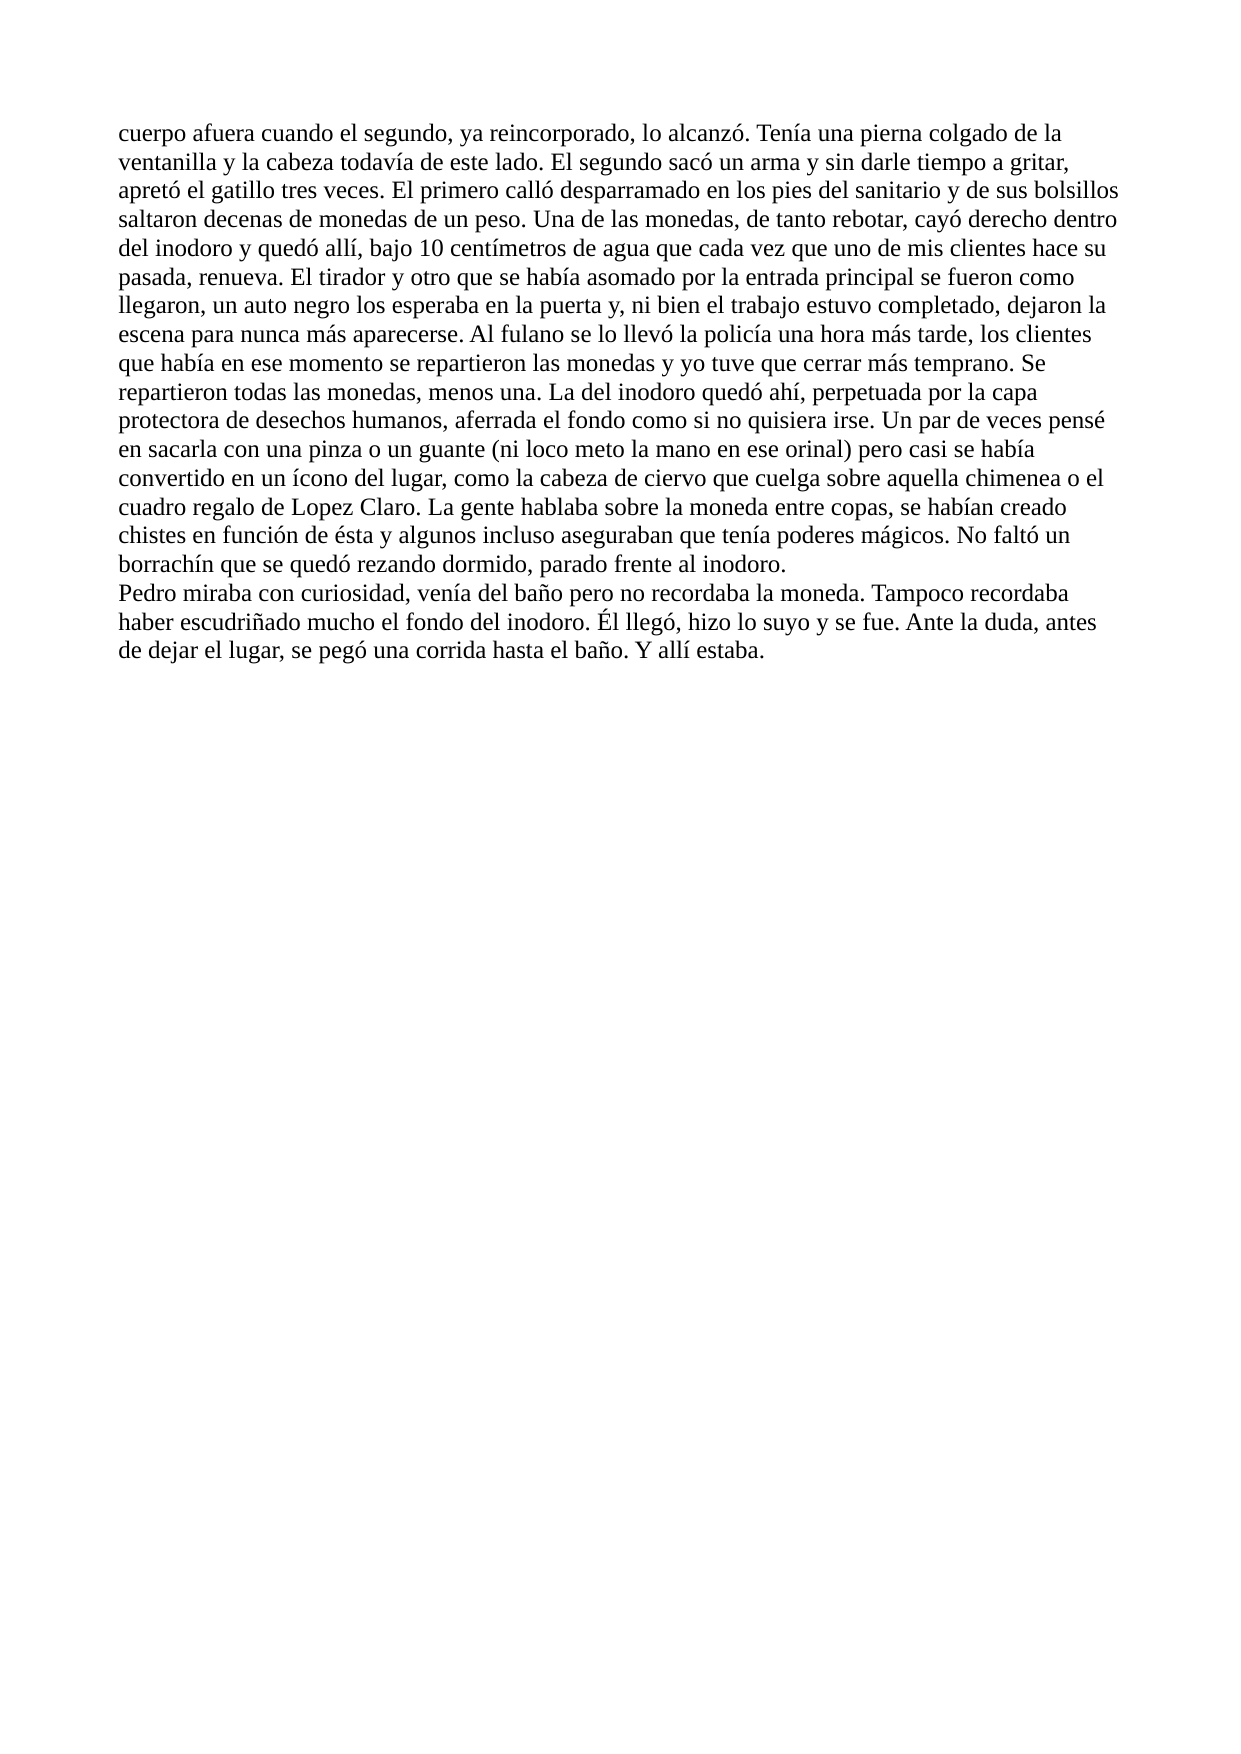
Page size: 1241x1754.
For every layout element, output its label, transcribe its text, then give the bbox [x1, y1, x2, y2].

text Pedro miraba con curiosidad, venía del baño pero no recordaba la moneda. Tampoco recordaba haber escudriñado mucho el fondo del inodoro. Él llegó, hizo lo suyo y se fue. Ante la duda, antes de dejar el lugar, se pegó una corrida hasta el baño. Y allí estaba. [118, 578, 1122, 664]
text cuerpo afuera cuando el segundo, ya reincorporado, lo alcanzó. Tenía una pierna colgado de la ventanilla y la cabeza todavía de este lado. El segundo sacó un arma y sin darle tiempo a gritar, apretó el gatillo tres veces. El primero calló desparramado en los pies del sanitario y de sus bolsillos saltaron decenas de monedas de un peso. Una de las monedas, de tanto rebotar, cayó derecho dentro del inodoro y quedó allí, bajo 10 centímetros de agua que cada vez que uno de mis clientes hace su pasada, renueva. El tirador y otro que se había asomado por la entrada principal se fueron como llegaron, un auto negro los esperaba en la puerta y, ni bien el trabajo estuvo completado, dejaron la escena para nunca más aparecerse. Al fulano se lo llevó la policía una hora más tarde, los clientes que había en ese momento se repartieron las monedas y yo tuve que cerrar más temprano. Se repartieron todas las monedas, menos una. La del inodoro quedó ahí, perpetuada por la capa protectora de desechos humanos, aferrada el fondo como si no quisiera irse. Un par de veces pensé en sacarla con una pinza o un guante (ni loco meto la mano en ese orinal) pero casi se había convertido en un ícono del lugar, como la cabeza de ciervo que cuelga sobre aquella chimenea o el cuadro regalo de Lopez Claro. La gente hablaba sobre la moneda entre copas, se habían creado chistes en función de ésta y algunos incluso aseguraban que tenía poderes mágicos. No faltó un borrachín que se quedó rezando dormido, parado frente al inodoro. [118, 118, 1122, 578]
